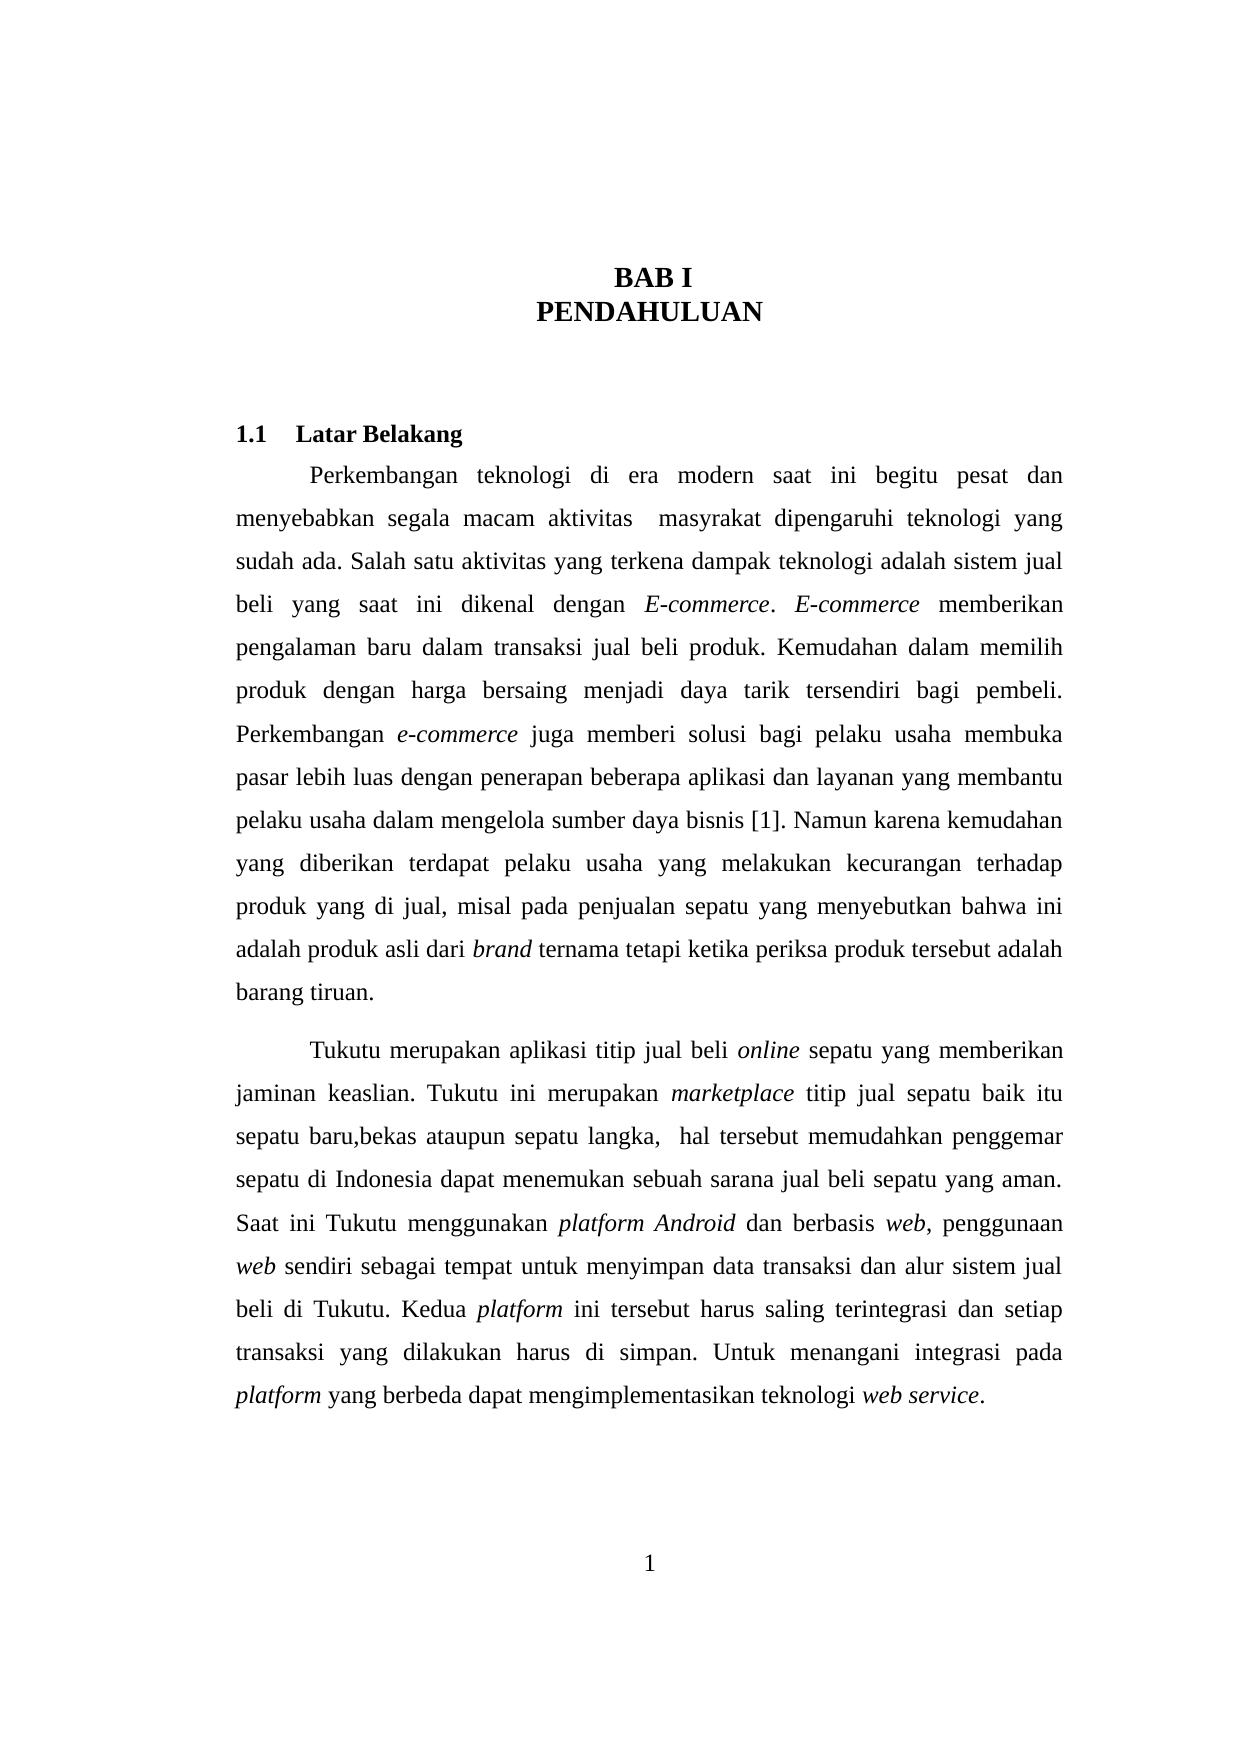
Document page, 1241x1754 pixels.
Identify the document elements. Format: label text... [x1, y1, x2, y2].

text Tukutu merupakan aplikasi titip jual beli online sepatu yang memberikan jaminan keaslian. Tukutu ini merupakan marketplace titip jual sepatu baik itu sepatu baru,bekas ataupun sepatu langka, hal tersebut memudahkan penggemar sepatu di Indonesia dapat menemukan sebuah sarana jual beli sepatu yang aman. Saat ini Tukutu menggunakan platform Android dan berbasis web, penggunaan web sendiri sebagai tempat untuk menyimpan data transaksi dan alur sistem jual beli di Tukutu. Kedua platform ini tersebut harus saling terintegrasi dan setiap transaksi yang dilakukan harus di simpan. Untuk menangani integrasi pada platform yang berbeda dapat mengimplementasikan teknologi web service. [236, 1035, 1063, 1409]
text Perkembangan teknologi di era modern saat ini begitu pesat dan menyebabkan segala macam aktivitas masyrakat dipengaruhi teknologi yang sudah ada. Salah satu aktivitas yang terkena dampak teknologi adalah sistem jual beli yang saat ini dikenal dengan E-commerce. E-commerce memberikan pengalaman baru dalam transaksi jual beli produk. Kemudahan dalam memilih produk dengan harga bersaing menjadi daya tarik tersendiri bagi pembeli. Perkembangan e-commerce juga memberi solusi bagi pelaku usaha membuka pasar lebih luas dengan penerapan beberapa aplikasi dan layanan yang membantu pelaku usaha dalam mengelola sumber daya bisnis [1]. Namun karena kemudahan yang diberikan terdapat pelaku usaha yang melakukan kecurangan terhadap produk yang di jual, misal pada penjualan sepatu yang menyebutkan bahwa ini adalah produk asli dari brand ternama tetapi ketika periksa produk tersebut adalah barang tiruan. [236, 460, 1063, 1006]
subtitle BAB I PENDAHULUAN [236, 261, 1063, 328]
subtitle Latar Belakang [236, 419, 1063, 447]
